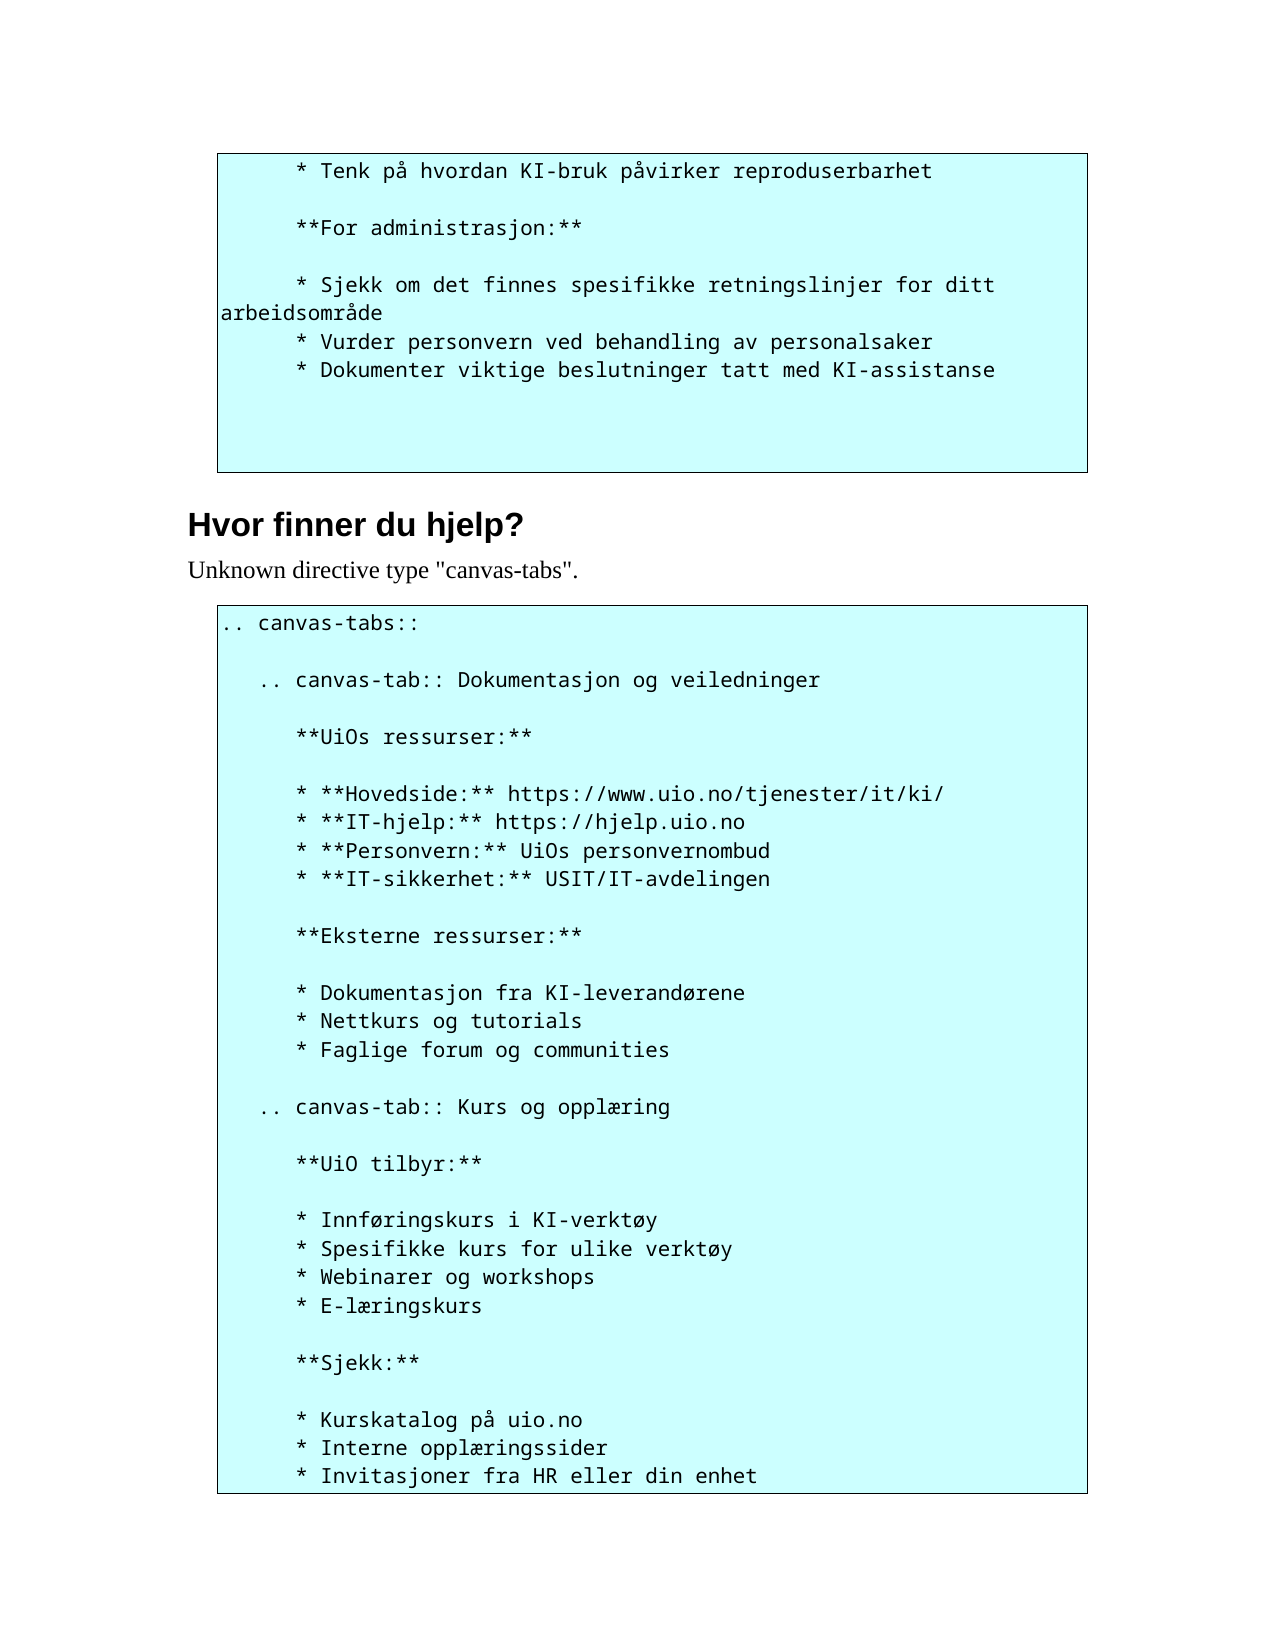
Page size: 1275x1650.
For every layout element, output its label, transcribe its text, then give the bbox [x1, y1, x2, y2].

text Unknown directive type "canvas-tabs". [187, 556, 1087, 584]
subtitle Hvor finner du hjelp? [187, 506, 1087, 544]
text * Tenk på hvordan KI-bruk påvirker reproduserbarhet **For administrasjon:** * Sjekk om det finnes spesifikke retningslinjer for ditt arbeidsområde * Vurder personvern ved behandling av personalsaker * Dokumenter viktige beslutninger tatt med KI-assistanse [218, 154, 1087, 472]
text .. canvas-tabs:: .. canvas-tab:: Dokumentasjon og veiledninger **UiOs ressurser:** * **Hovedside:** https://www.uio.no/tjenester/it/ki/ * **IT-hjelp:** https://hjelp.uio.no * **Personvern:** UiOs personvernombud * **IT-sikkerhet:** USIT/IT-avdelingen **Eksterne ressurser:** * Dokumentasjon fra KI-leverandørene * Nettkurs og tutorials * Faglige forum og communities .. canvas-tab:: Kurs og opplæring **UiO tilbyr:** * Innføringskurs i KI-verktøy * Spesifikke kurs for ulike verktøy * Webinarer og workshops * E-læringskurs **Sjekk:** * Kurskatalog på uio.no * Interne opplæringssider * Invitasjoner fra HR eller din enhet [218, 606, 1087, 1493]
